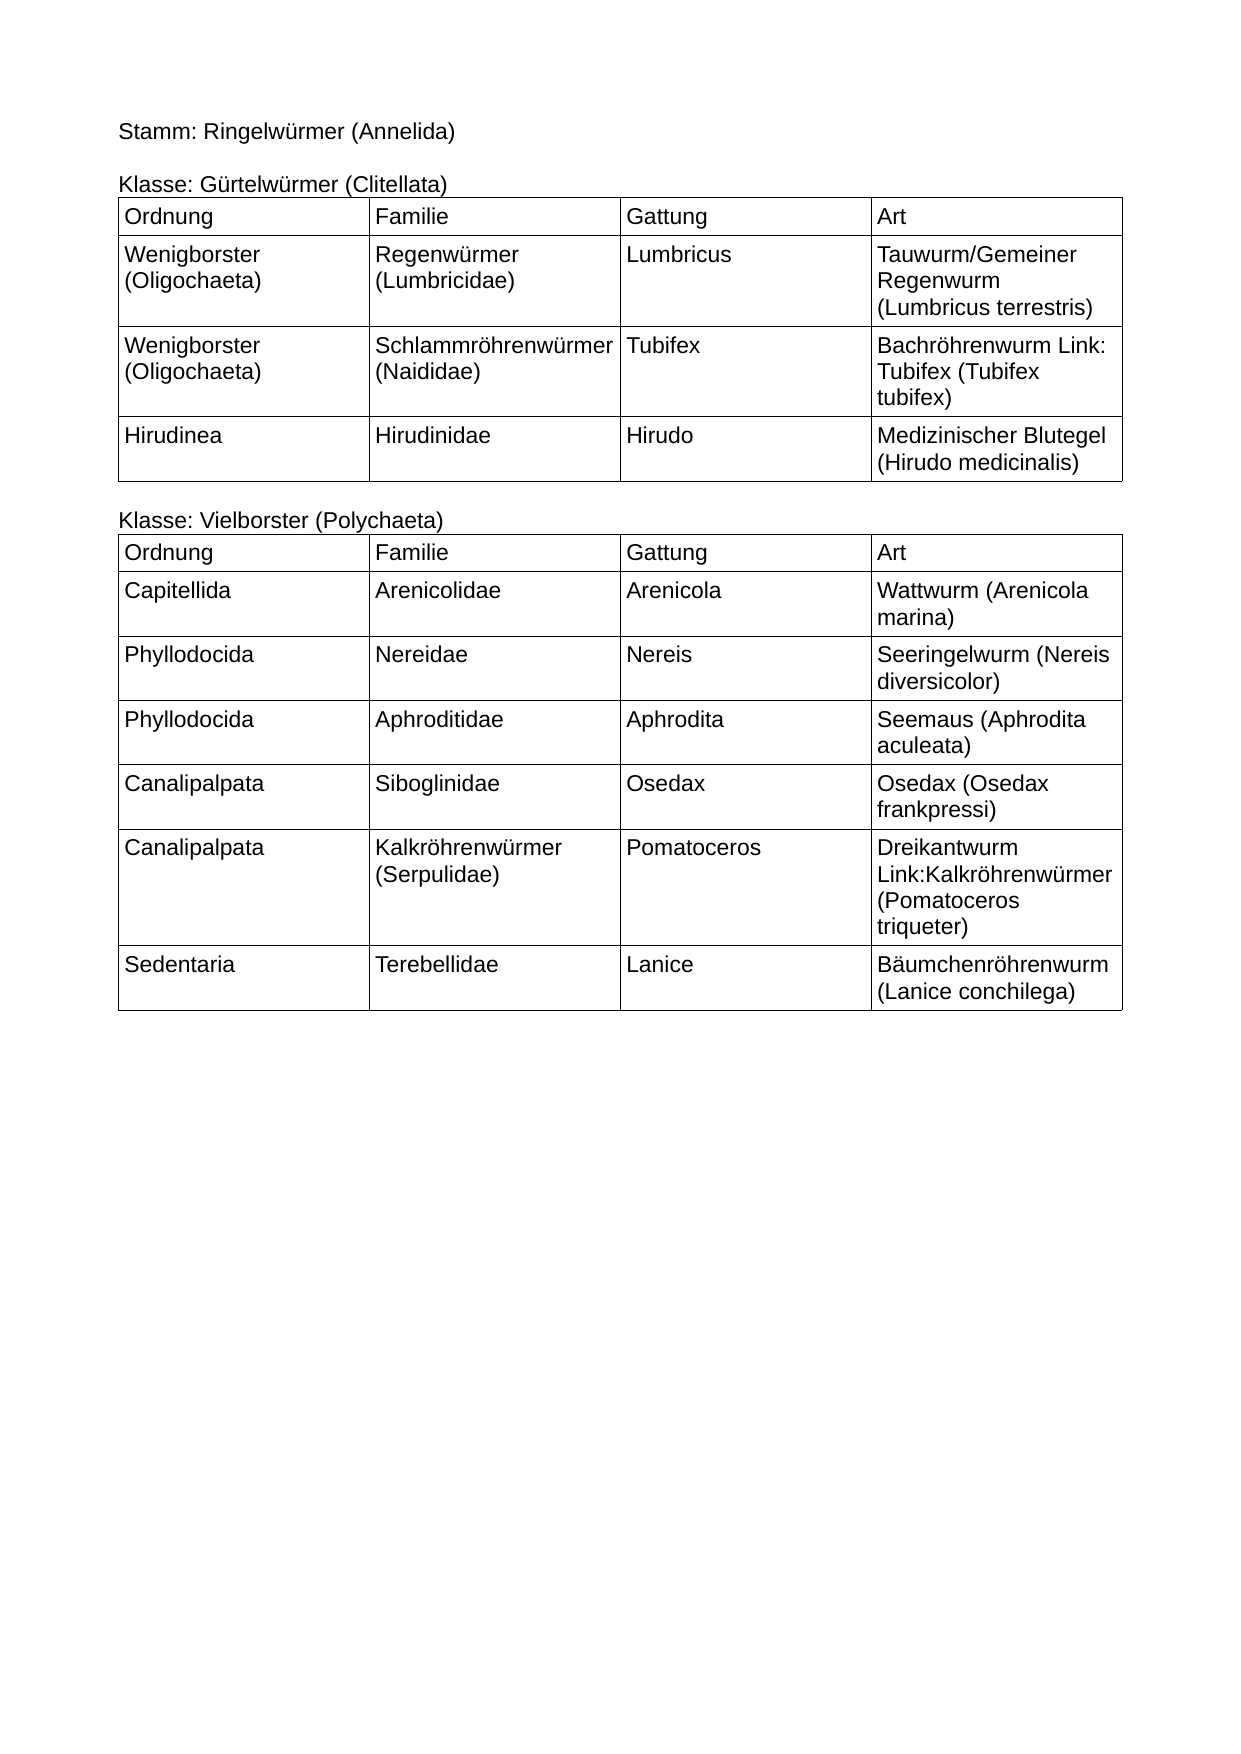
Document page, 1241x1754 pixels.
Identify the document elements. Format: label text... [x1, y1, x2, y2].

table_cell Wenigborster (Oligochaeta) [119, 327, 369, 416]
table_cell Nereis [621, 637, 871, 700]
table_cell Wattwurm (Arenicola marina) [872, 572, 1122, 636]
table_header Gattung [621, 198, 871, 235]
table_cell Seemaus (Aphrodita aculeata) [872, 701, 1122, 764]
table_cell Medizinischer Blutegel (Hirudo medicinalis) [872, 417, 1122, 481]
table_cell Tauwurm/Gemeiner Regenwurm (Lumbricus terrestris) [872, 236, 1122, 326]
table_cell Arenicolidae [370, 572, 620, 636]
table_cell Hirudinidae [370, 417, 620, 481]
table_cell Terebellidae [370, 946, 620, 1010]
table_header Ordnung [119, 535, 369, 571]
table_cell Hirudo [621, 417, 871, 481]
table_cell Osedax (Osedax frankpressi) [872, 765, 1122, 828]
table_cell Pomatoceros [621, 830, 871, 945]
table_header Art [872, 535, 1122, 571]
table_header Gattung [621, 535, 871, 571]
table_header Familie [370, 535, 620, 571]
table_header Ordnung [119, 198, 369, 235]
text Klasse: Vielborster (Polychaeta) [118, 507, 1122, 533]
table_cell Nereidae [370, 637, 620, 700]
table_cell Schlammröhrenwürmer (Naididae) [370, 327, 620, 416]
table_cell Seeringelwurm (Nereis diversicolor) [872, 637, 1122, 700]
table_cell Lumbricus [621, 236, 871, 326]
table_cell Sedentaria [119, 946, 369, 1010]
table_cell Aphroditidae [370, 701, 620, 764]
table_cell Aphrodita [621, 701, 871, 764]
table_cell Tubifex [621, 327, 871, 416]
table_cell Lanice [621, 946, 871, 1010]
table_cell Canalipalpata [119, 765, 369, 828]
text Klasse: Gürtelwürmer (Clitellata) [118, 171, 1122, 197]
table_cell Canalipalpata [119, 830, 369, 945]
table_cell Capitellida [119, 572, 369, 636]
table_cell Kalkröhrenwürmer (Serpulidae) [370, 830, 620, 945]
text Stamm: Ringelwürmer (Annelida) [118, 118, 1122, 144]
table_cell Siboglinidae [370, 765, 620, 828]
table_header Art [872, 198, 1122, 235]
table_cell Phyllodocida [119, 701, 369, 764]
table_cell Arenicola [621, 572, 871, 636]
table_cell Regenwürmer (Lumbricidae) [370, 236, 620, 326]
table_cell Bachröhrenwurm Link: Tubifex (Tubifex tubifex) [872, 327, 1122, 416]
table_cell Wenigborster (Oligochaeta) [119, 236, 369, 326]
table_cell Hirudinea [119, 417, 369, 481]
table_cell Dreikantwurm Link:Kalkröhrenwürmer (Pomatoceros triqueter) [872, 830, 1122, 945]
table_cell Bäumchenröhrenwurm (Lanice conchilega) [872, 946, 1122, 1010]
table_header Familie [370, 198, 620, 235]
table_cell Phyllodocida [119, 637, 369, 700]
table_cell Osedax [621, 765, 871, 828]
